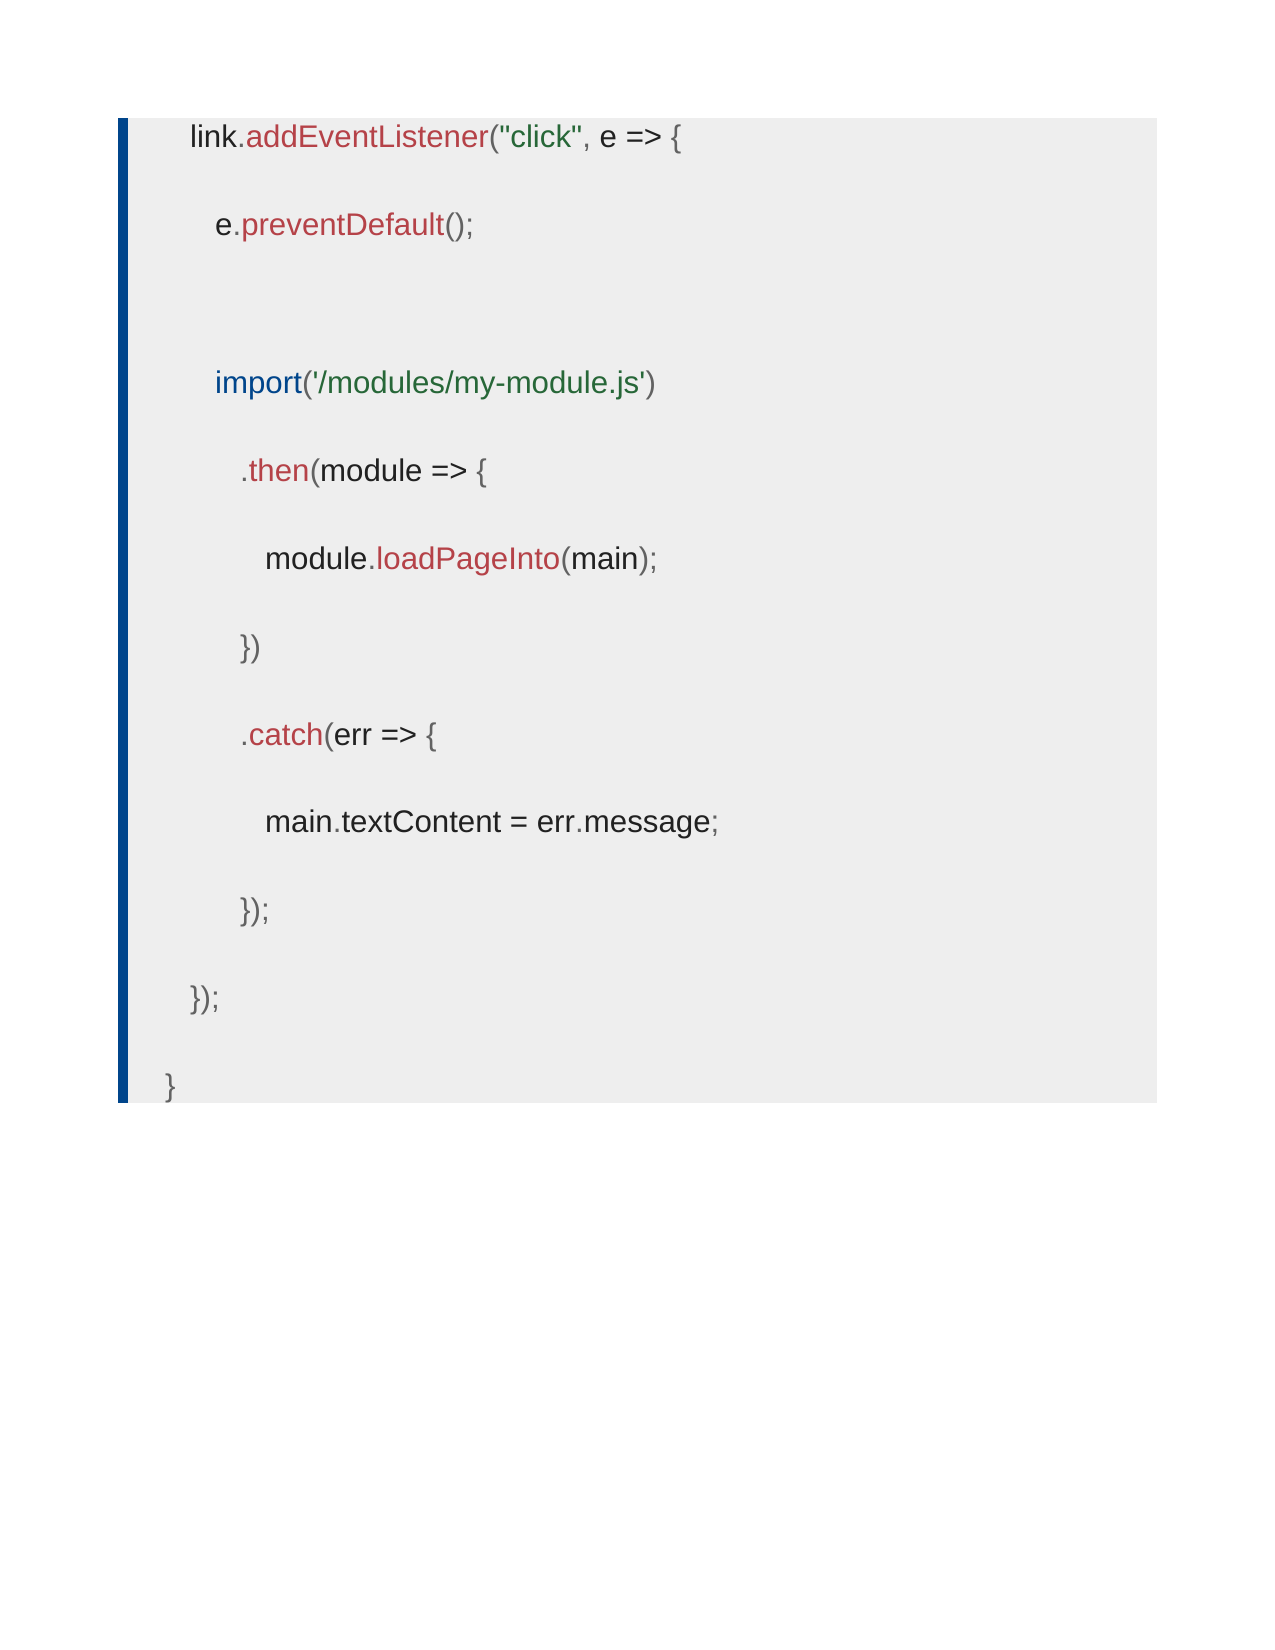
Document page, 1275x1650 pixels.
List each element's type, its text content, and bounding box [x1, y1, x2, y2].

text link.addEventListener("click", e => { [128, 118, 1157, 154]
text }); [128, 979, 1157, 1015]
text main.textContent = err.message; [128, 803, 1157, 839]
text } [128, 1067, 1157, 1103]
text .catch(err => { [128, 716, 1157, 751]
text }) [128, 628, 1157, 664]
text }); [128, 891, 1157, 927]
text module.loadPageInto(main); [128, 540, 1157, 576]
text import('/modules/my-module.js') [128, 364, 1157, 400]
text e.preventDefault(); [128, 206, 1157, 242]
text .then(module => { [128, 452, 1157, 488]
